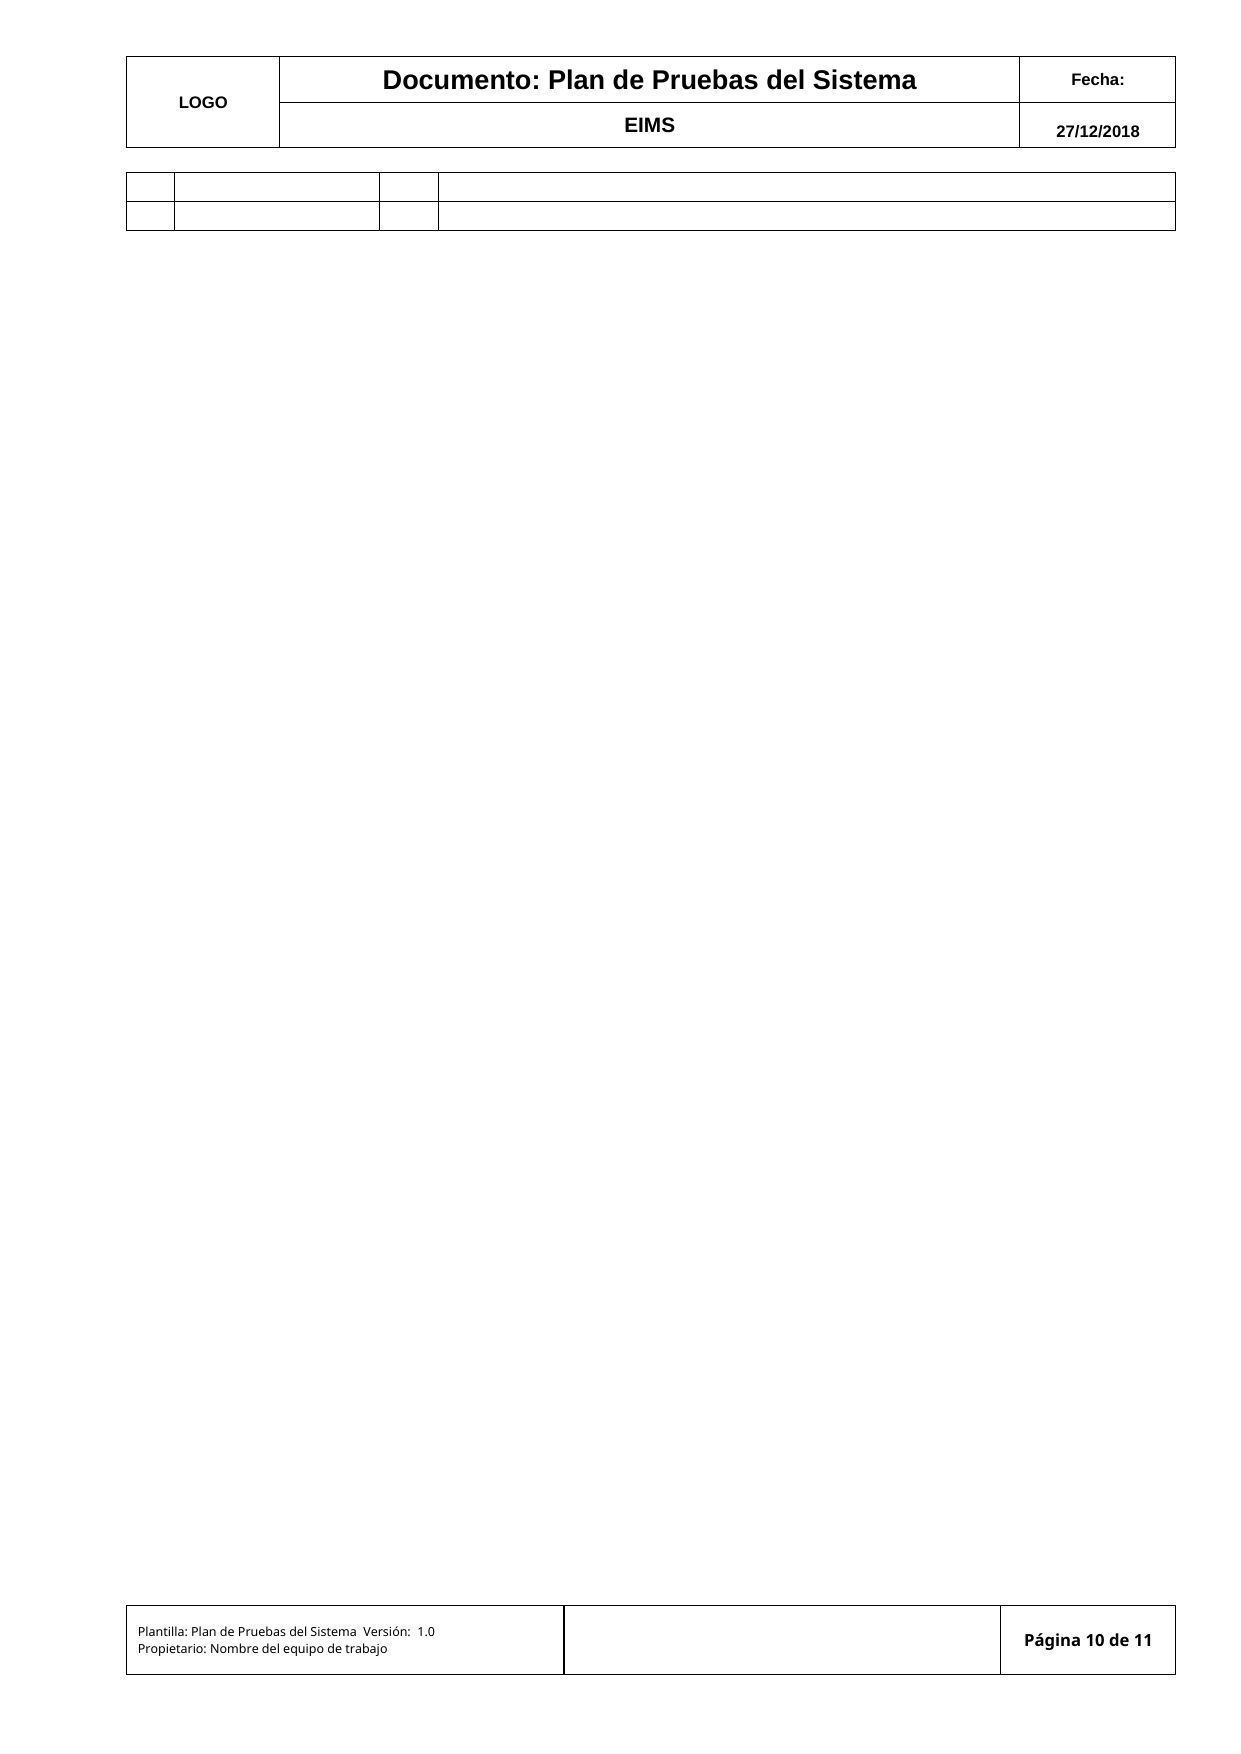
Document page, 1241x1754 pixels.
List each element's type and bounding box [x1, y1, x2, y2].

table_cell [380, 173, 438, 201]
table_cell [175, 202, 379, 230]
table_cell [439, 202, 1175, 230]
table_cell [380, 202, 438, 230]
table_cell [127, 173, 174, 201]
table_cell [439, 173, 1175, 201]
table_cell [127, 202, 174, 230]
table_cell [175, 173, 379, 201]
